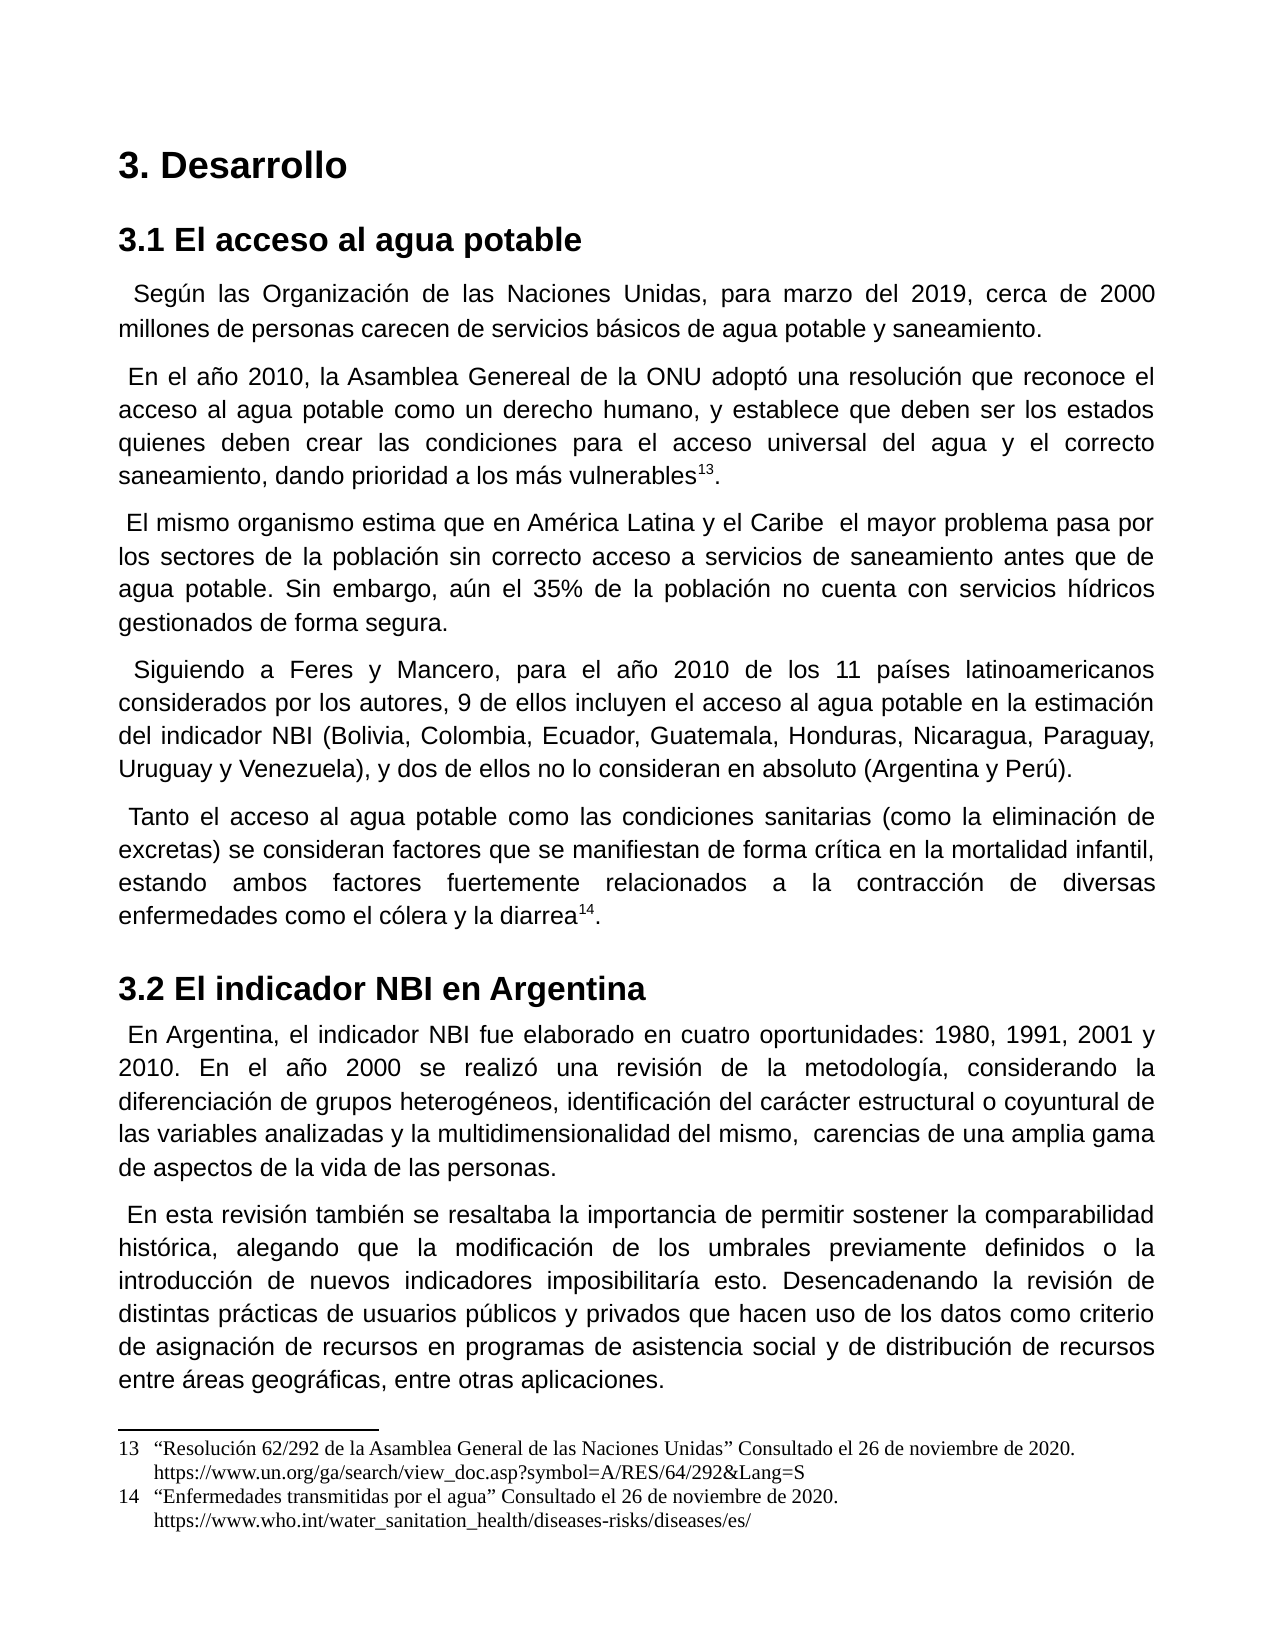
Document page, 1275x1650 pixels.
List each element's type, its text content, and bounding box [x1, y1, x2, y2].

text Según las Organización de las Naciones Unidas, para marzo del 2019, cerca de 2000 millones de personas carecen de servicios básicos de agua potable y saneamiento. [118, 271, 1157, 343]
text En el año 2010, la Asamblea Genereal de la ONU adoptó una resolución que reconoce el acceso al agua potable como un derecho humano, y establece que deben ser los estados quienes deben crear las condiciones para el acceso universal del agua y el correcto saneamiento, dando prioridad a los más vulnerables. [118, 362, 1157, 489]
subtitle 3.1 El acceso al agua potable [118, 220, 1157, 259]
text En esta revisión también se resaltaba la importancia de permitir sostener la comparabilidad histórica, alegando que la modificación de los umbrales previamente definidos o la introducción de nuevos indicadores imposibilitaría esto. Desencadenando la revisión de distintas prácticas de usuarios públicos y privados que hacen uso de los datos como criterio de asignación de recursos en programas de asistencia social y de distribución de recursos entre áreas geográficas, entre otras aplicaciones. [118, 1200, 1157, 1394]
subtitle 3. Desarrollo [118, 143, 1157, 187]
text En Argentina, el indicador NBI fue elaborado en cuatro oportunidades: 1980, 1991, 2001 y 2010. En el año 2000 se realizó una revisión de la metodología, considerando la diferenciación de grupos heterogéneos, identificación del carácter estructural o coyuntural de las variables analizadas y la multidimensionalidad del mismo, carencias de una amplia gama de aspectos de la vida de las personas. [118, 1020, 1157, 1181]
text “Resolución 62/292 de la Asamblea General de las Naciones Unidas” Consultado el 26 de noviembre de 2020. https://www.un.org/ga/search/view_doc.asp?symbol=A/RES/64/292&Lang=S [118, 1436, 1157, 1484]
text “Enfermedades transmitidas por el agua” Consultado el 26 de noviembre de 2020. https://www.who.int/water_sanitation_health/diseases-risks/diseases/es/ [118, 1484, 1157, 1532]
subtitle 3.2 El indicador NBI en Argentina [118, 969, 1157, 1008]
text Tanto el acceso al agua potable como las condiciones sanitarias (como la eliminación de excretas) se consideran factores que se manifiestan de forma crítica en la mortalidad infantil, estando ambos factores fuertemente relacionados a la contracción de diversas enfermedades como el cólera y la diarrea. [118, 802, 1157, 929]
text El mismo organismo estima que en América Latina y el Caribe el mayor problema pasa por los sectores de la población sin correcto acceso a servicios de saneamiento antes que de agua potable. Sin embargo, aún el 35% de la población no cuenta con servicios hídricos gestionados de forma segura. [118, 508, 1157, 636]
text Siguiendo a Feres y Mancero, para el año 2010 de los 11 países latinoamericanos considerados por los autores, 9 de ellos incluyen el acceso al agua potable en la estimación del indicador NBI (Bolivia, Colombia, Ecuador, Guatemala, Honduras, Nicaragua, Paraguay, Uruguay y Venezuela), y dos de ellos no lo consideran en absoluto (Argentina y Perú). [118, 655, 1157, 783]
